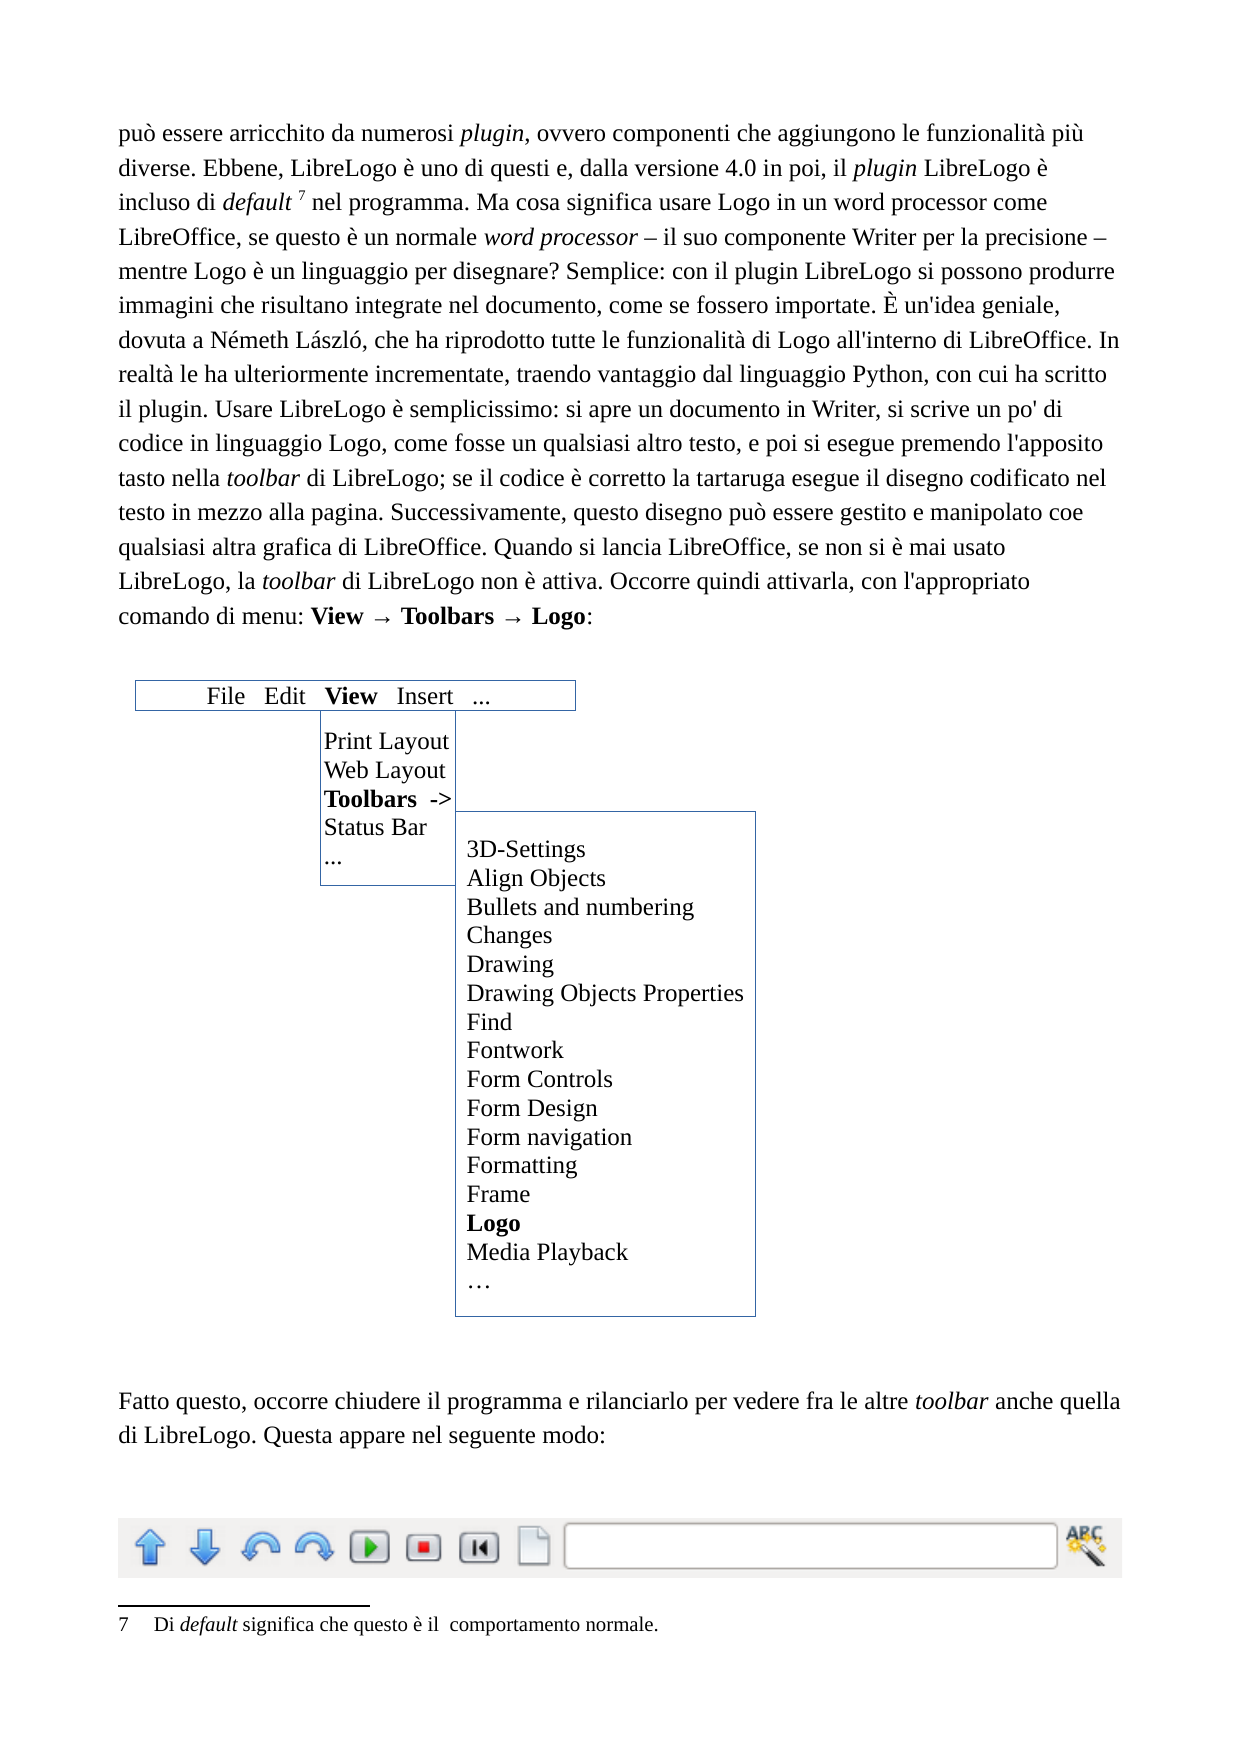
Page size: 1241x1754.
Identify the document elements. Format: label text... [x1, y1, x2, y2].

text Di default significa che questo è il comportamento normale. [118, 1612, 1122, 1636]
picture [118, 1518, 1123, 1578]
text Fatto questo, occorre chiudere il programma e rilanciarlo per vedere fra le altre toolbar anche quella di LibreLogo. Questa appare nel seguente modo: [118, 1386, 1122, 1449]
text può essere arricchito da numerosi plugin, ovvero componenti che aggiungono le funzionalità più diverse. Ebbene, LibreLogo è uno di questi e, dalla versione 4.0 in poi, il plugin LibreLogo è incluso di default nel programma. Ma cosa significa usare Logo in un word processor come LibreOffice, se questo è un normale word processor – il suo componente Writer per la precisione – mentre Logo è un linguaggio per disegnare? Semplice: con il plugin LibreLogo si possono produrre immagini che risultano integrate nel documento, come se fossero importate. È un'idea geniale, dovuta a Németh László, che ha riprodotto tutte le funzionalità di Logo all'interno di LibreOffice. In realtà le ha ulteriormente incrementate, traendo vantaggio dal linguaggio Python, con cui ha scritto il plugin. Usare LibreLogo è semplicissimo: si apre un documento in Writer, si scrive un po' di codice in linguaggio Logo, come fosse un qualsiasi altro testo, e poi si esegue premendo l'apposito tasto nella toolbar di LibreLogo; se il codice è corretto la tartaruga esegue il disegno codificato nel testo in mezzo alla pagina. Successivamente, questo disegno può essere gestito e manipolato coe qualsiasi altra grafica di LibreOffice. Quando si lancia LibreOffice, se non si è mai usato LibreLogo, la toolbar di LibreLogo non è attiva. Occorre quindi attivarla, con l'appropriato comando di menu: View → Toolbars → Logo: [118, 118, 1122, 629]
